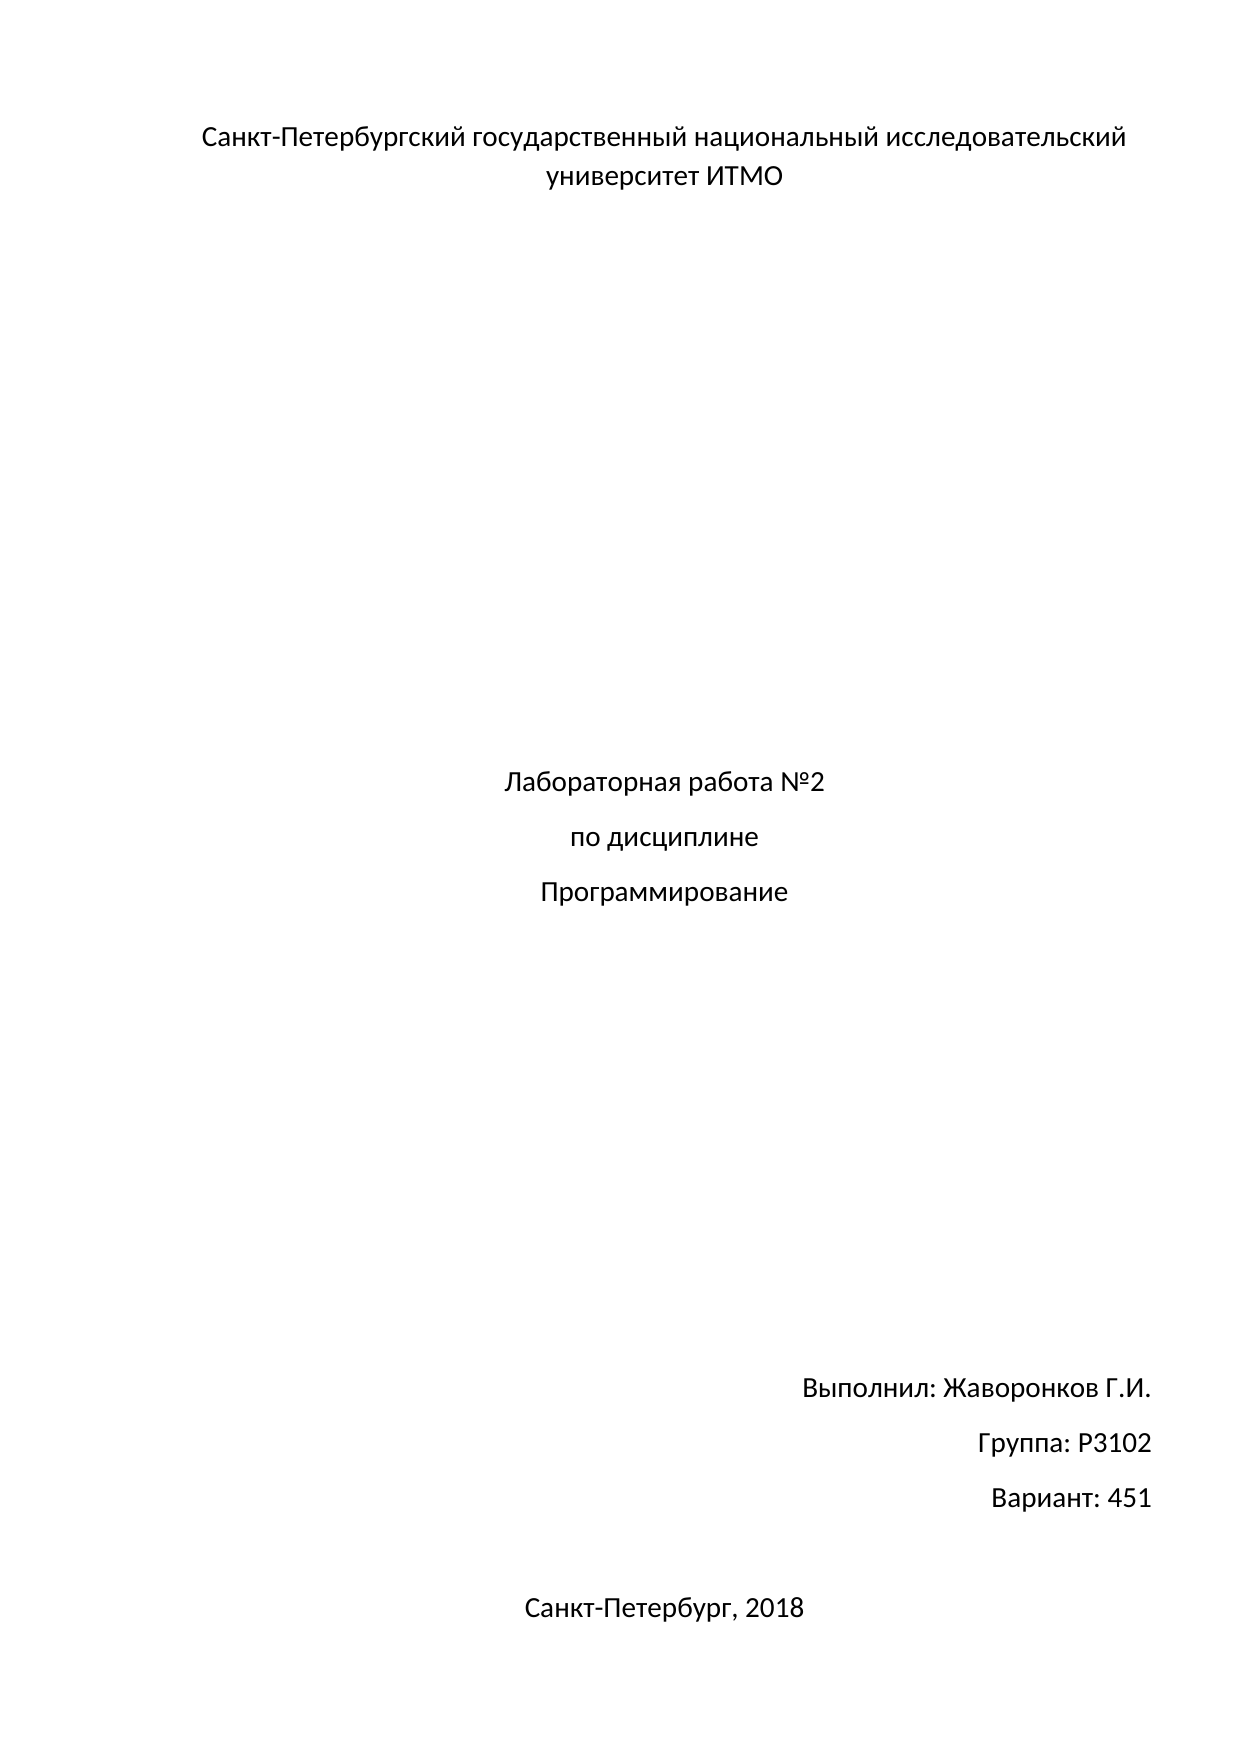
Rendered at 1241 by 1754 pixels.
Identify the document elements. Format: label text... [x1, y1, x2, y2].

text Программирование [177, 873, 1152, 908]
text по дисциплине [177, 818, 1152, 853]
text Лабораторная работа №2 [177, 763, 1152, 798]
text Санкт-Петербург, 2018 [177, 1589, 1152, 1625]
text Выполнил: Жаворонков Г.И. [177, 1369, 1152, 1404]
text Группа: P3102 [177, 1424, 1152, 1459]
text Санкт-Петербургский государственный национальный исследовательский университет ИТМО [177, 118, 1152, 192]
text Вариант: 451 [177, 1479, 1152, 1515]
